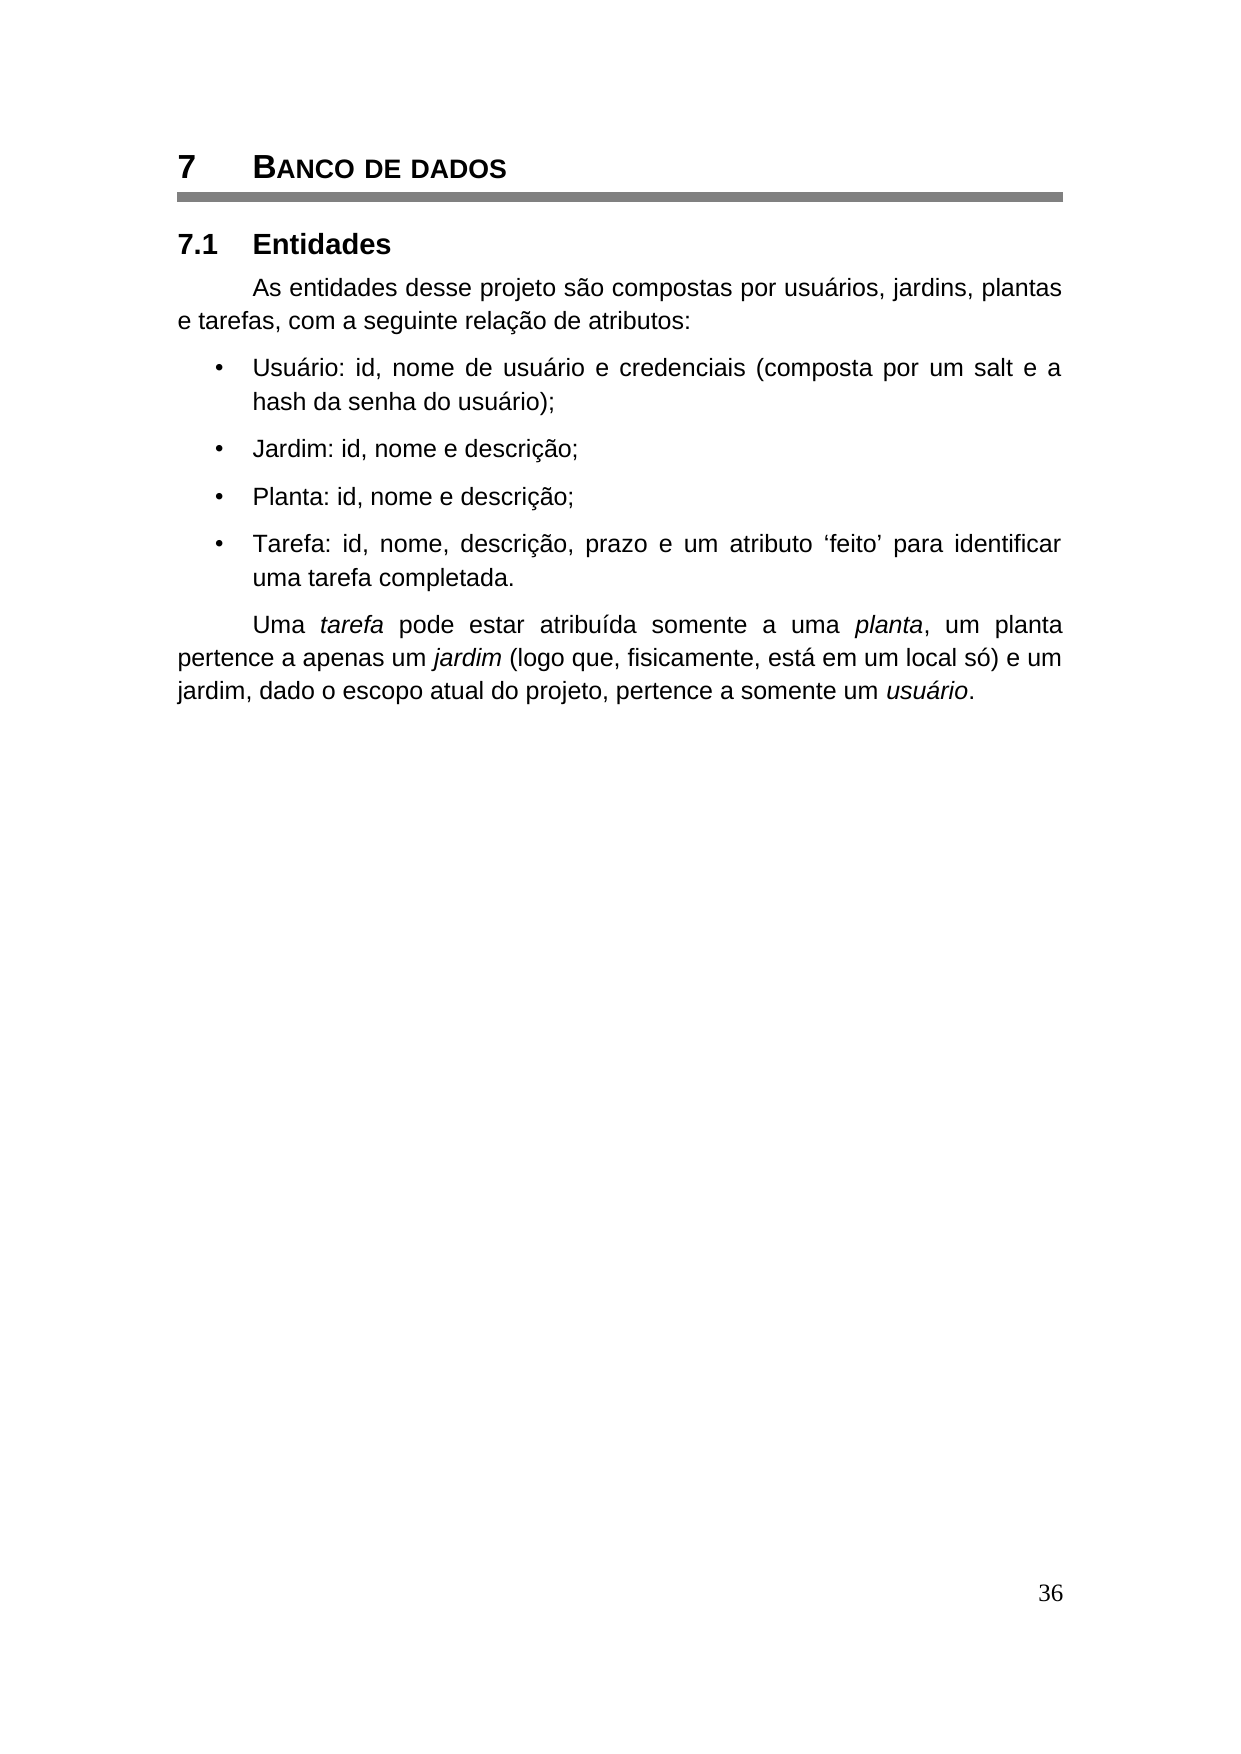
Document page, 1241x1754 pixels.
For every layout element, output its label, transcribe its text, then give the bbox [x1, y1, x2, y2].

list Tarefa: id, nome, descrição, prazo e um atributo ‘feito’ para identificar uma tarefa completada. [215, 529, 1063, 591]
list Usuário: id, nome de usuário e credenciais (composta por um salt e a hash da senha do usuário); [215, 353, 1063, 415]
list Planta: id, nome e descrição; [215, 482, 1063, 511]
list Jardim: id, nome e descrição; [215, 434, 1063, 463]
subtitle Banco de dados [177, 148, 1063, 192]
subtitle Entidades [177, 227, 1063, 260]
text Uma tarefa pode estar atribuída somente a uma planta, um planta pertence a apenas um jardim (logo que, fisicamente, está em um local só) e um jardim, dado o escopo atual do projeto, pertence a somente um usuário. [177, 610, 1063, 705]
text As entidades desse projeto são compostas por usuários, jardins, plantas e tarefas, com a seguinte relação de atributos: [177, 273, 1063, 334]
